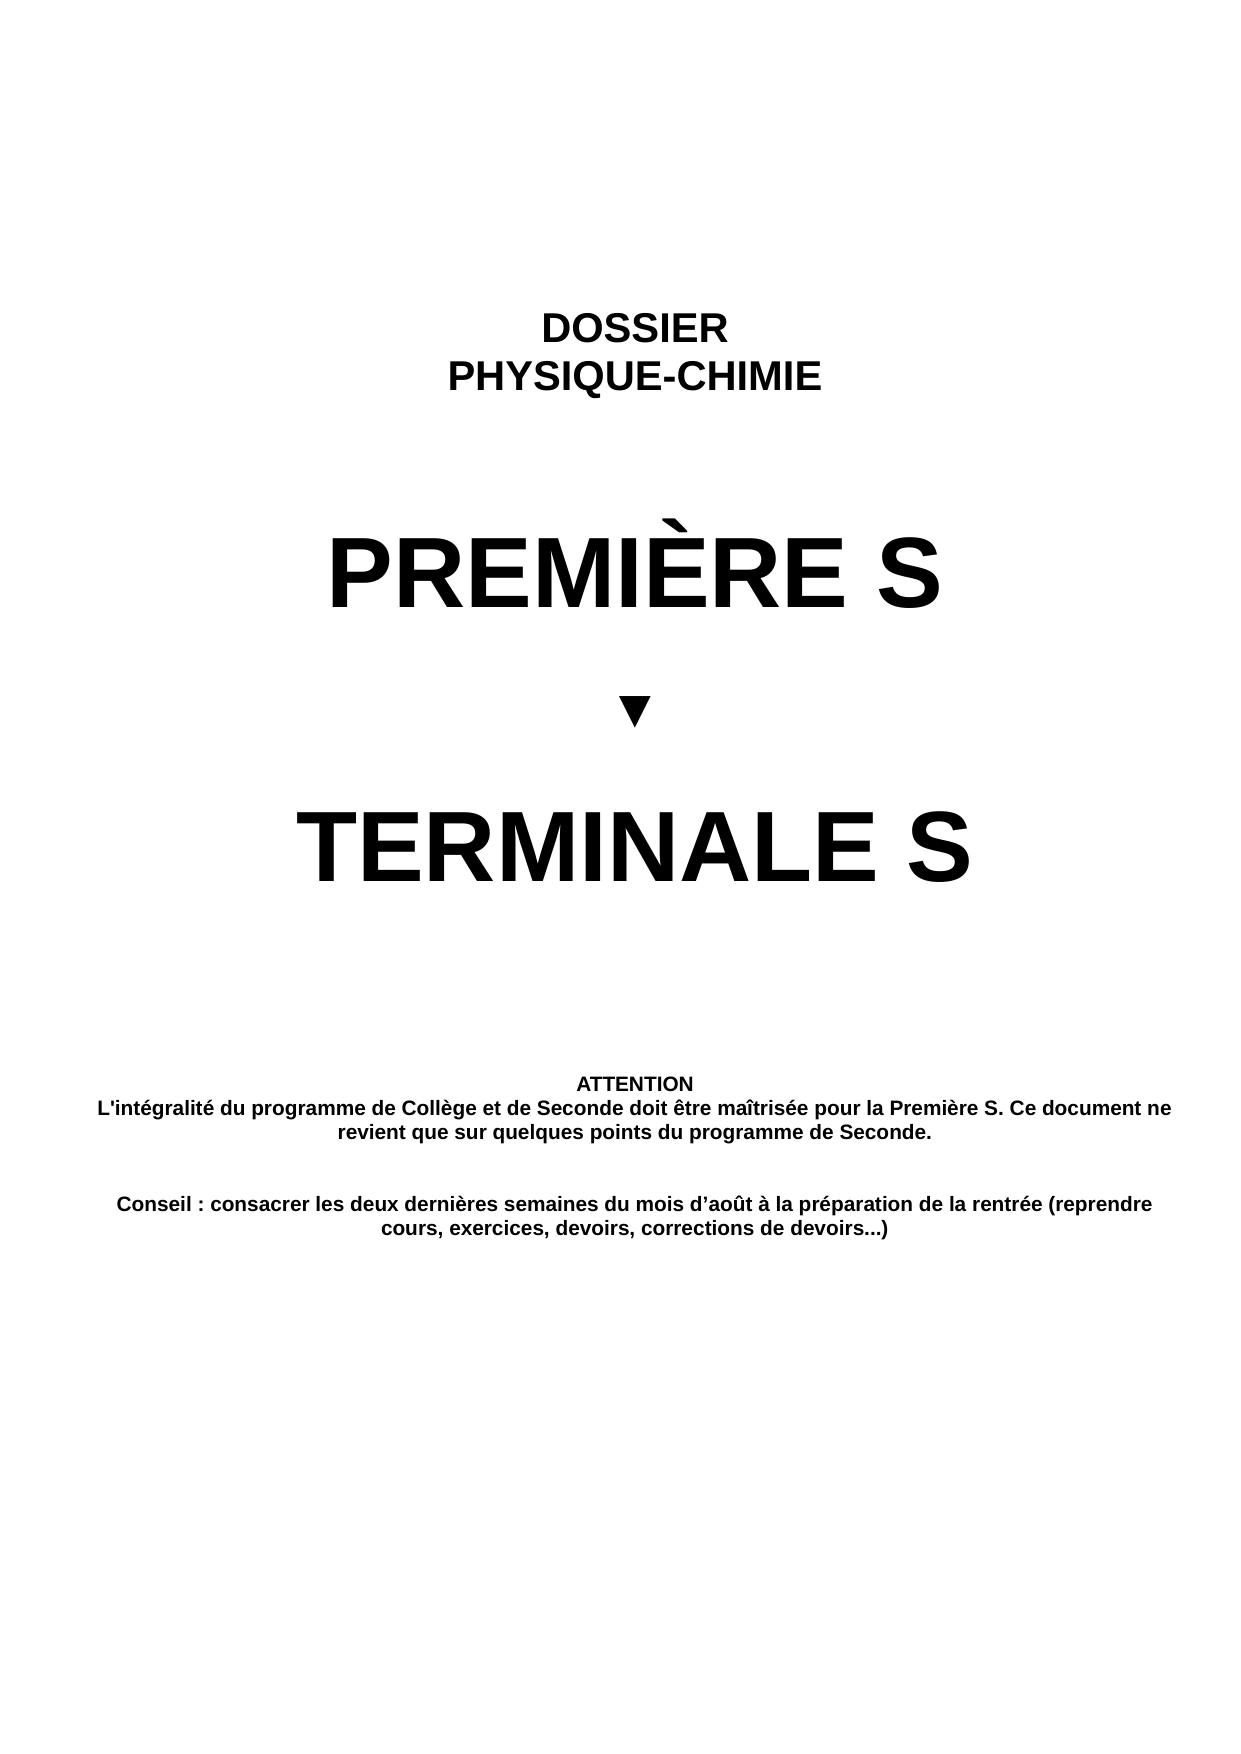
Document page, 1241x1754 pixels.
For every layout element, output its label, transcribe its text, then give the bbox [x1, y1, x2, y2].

text L'intégralité du programme de Collège et de Seconde doit être maîtrisée pour la Première S. Ce document ne revient que sur quelques points du programme de Seconde. [88, 1096, 1181, 1144]
text première S [88, 514, 1181, 629]
text Dossier [88, 303, 1181, 351]
text ▼ [88, 677, 1181, 739]
text PHYSIQUE-CHIMIE [88, 351, 1181, 399]
text TERMINALE S [88, 787, 1181, 902]
text ATTENTION [88, 1072, 1181, 1096]
text Conseil : consacrer les deux dernières semaines du mois d’août à la préparation de la rentrée (reprendre cours, exercices, devoirs, corrections de devoirs...) [88, 1192, 1181, 1240]
